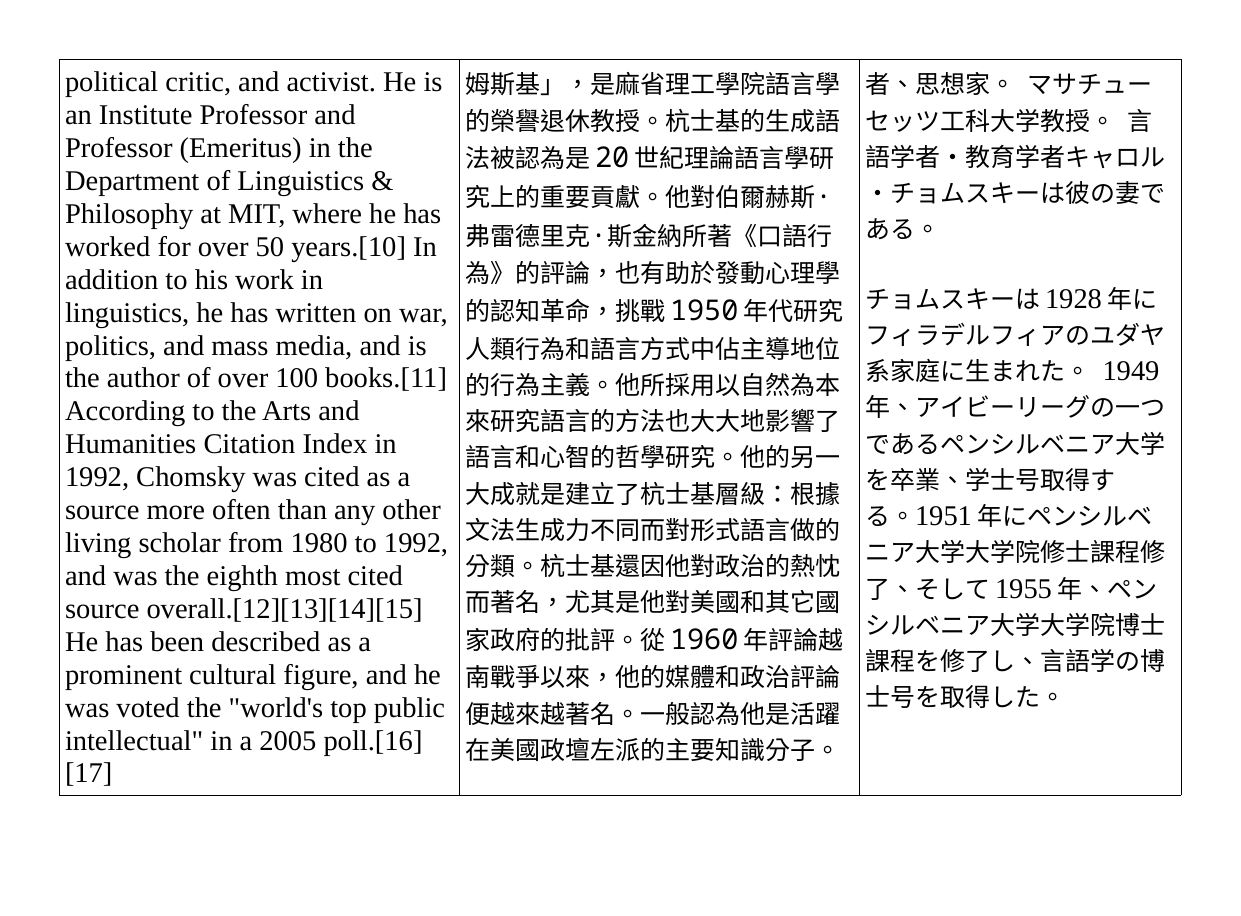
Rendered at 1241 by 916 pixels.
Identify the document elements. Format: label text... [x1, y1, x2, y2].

table_cell 姆斯基」，是麻省理工學院語言學的榮譽退休教授。杭士基的生成語法被認為是20世紀理論語言學研究上的重要貢獻。他對伯爾赫斯·弗雷德里克·斯金納所著《口語行為》的評論，也有助於發動心理學的認知革命，挑戰1950年代研究人類行為和語言方式中佔主導地位的行為主義。他所採用以自然為本來研究語言的方法也大大地影響了語言和心智的哲學研究。他的另一大成就是建立了杭士基層級：根據文法生成力不同而對形式語言做的分類。杭士基還因他對政治的熱忱而著名，尤其是他對美國和其它國家政府的批評。從1960年評論越南戰爭以來，他的媒體和政治評論便越來越著名。一般認為他是活躍在美國政壇左派的主要知識分子。 [460, 60, 859, 795]
table_cell 者、思想家。 マサチューセッツ工科大学教授。 言語学者・教育学者キャロル・チョムスキーは彼の妻である。 チョムスキーは1928年にフィラデルフィアのユダヤ系家庭に生まれた。 1949年、アイビーリーグの一つであるペンシルベニア大学を卒業、学士号取得する。1951年にペンシルベニア大学大学院修士課程修了、そして1955年、ペンシルベニア大学大学院博士課程を修了し、言語学の博士号を取得した。 [860, 60, 1181, 795]
table_cell political critic, and activist. He is an Institute Professor and Professor (Emeritus) in the Department of Linguistics & Philosophy at MIT, where he has worked for over 50 years.[10] In addition to his work in linguistics, he has written on war, politics, and mass media, and is the author of over 100 books.[11] According to the Arts and Humanities Citation Index in 1992, Chomsky was cited as a source more often than any other living scholar from 1980 to 1992, and was the eighth most cited source overall.[12][13][14][15] He has been described as a prominent cultural figure, and he was voted the "world's top public intellectual" in a 2005 poll.[16][17] [60, 60, 459, 795]
